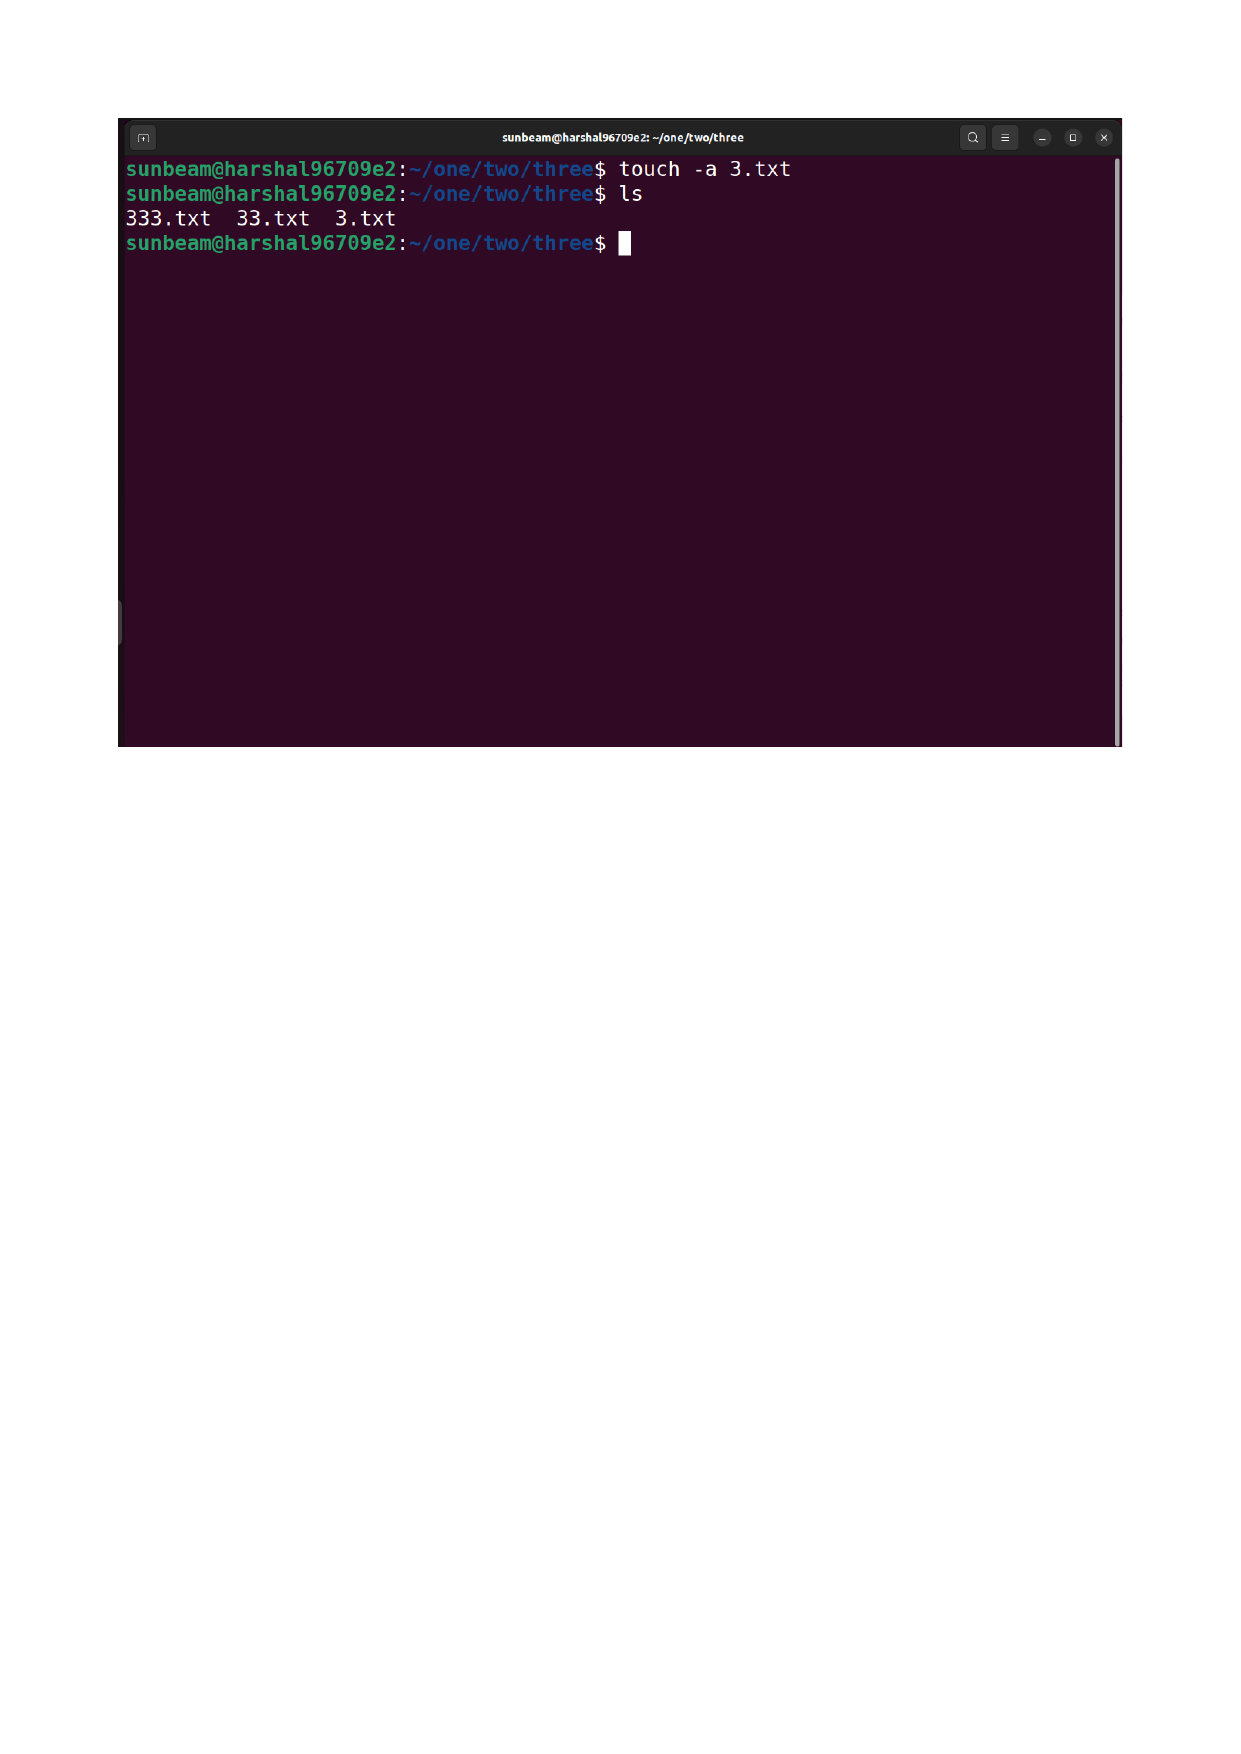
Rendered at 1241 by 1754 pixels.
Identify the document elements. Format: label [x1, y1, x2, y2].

picture [118, 118, 1123, 747]
